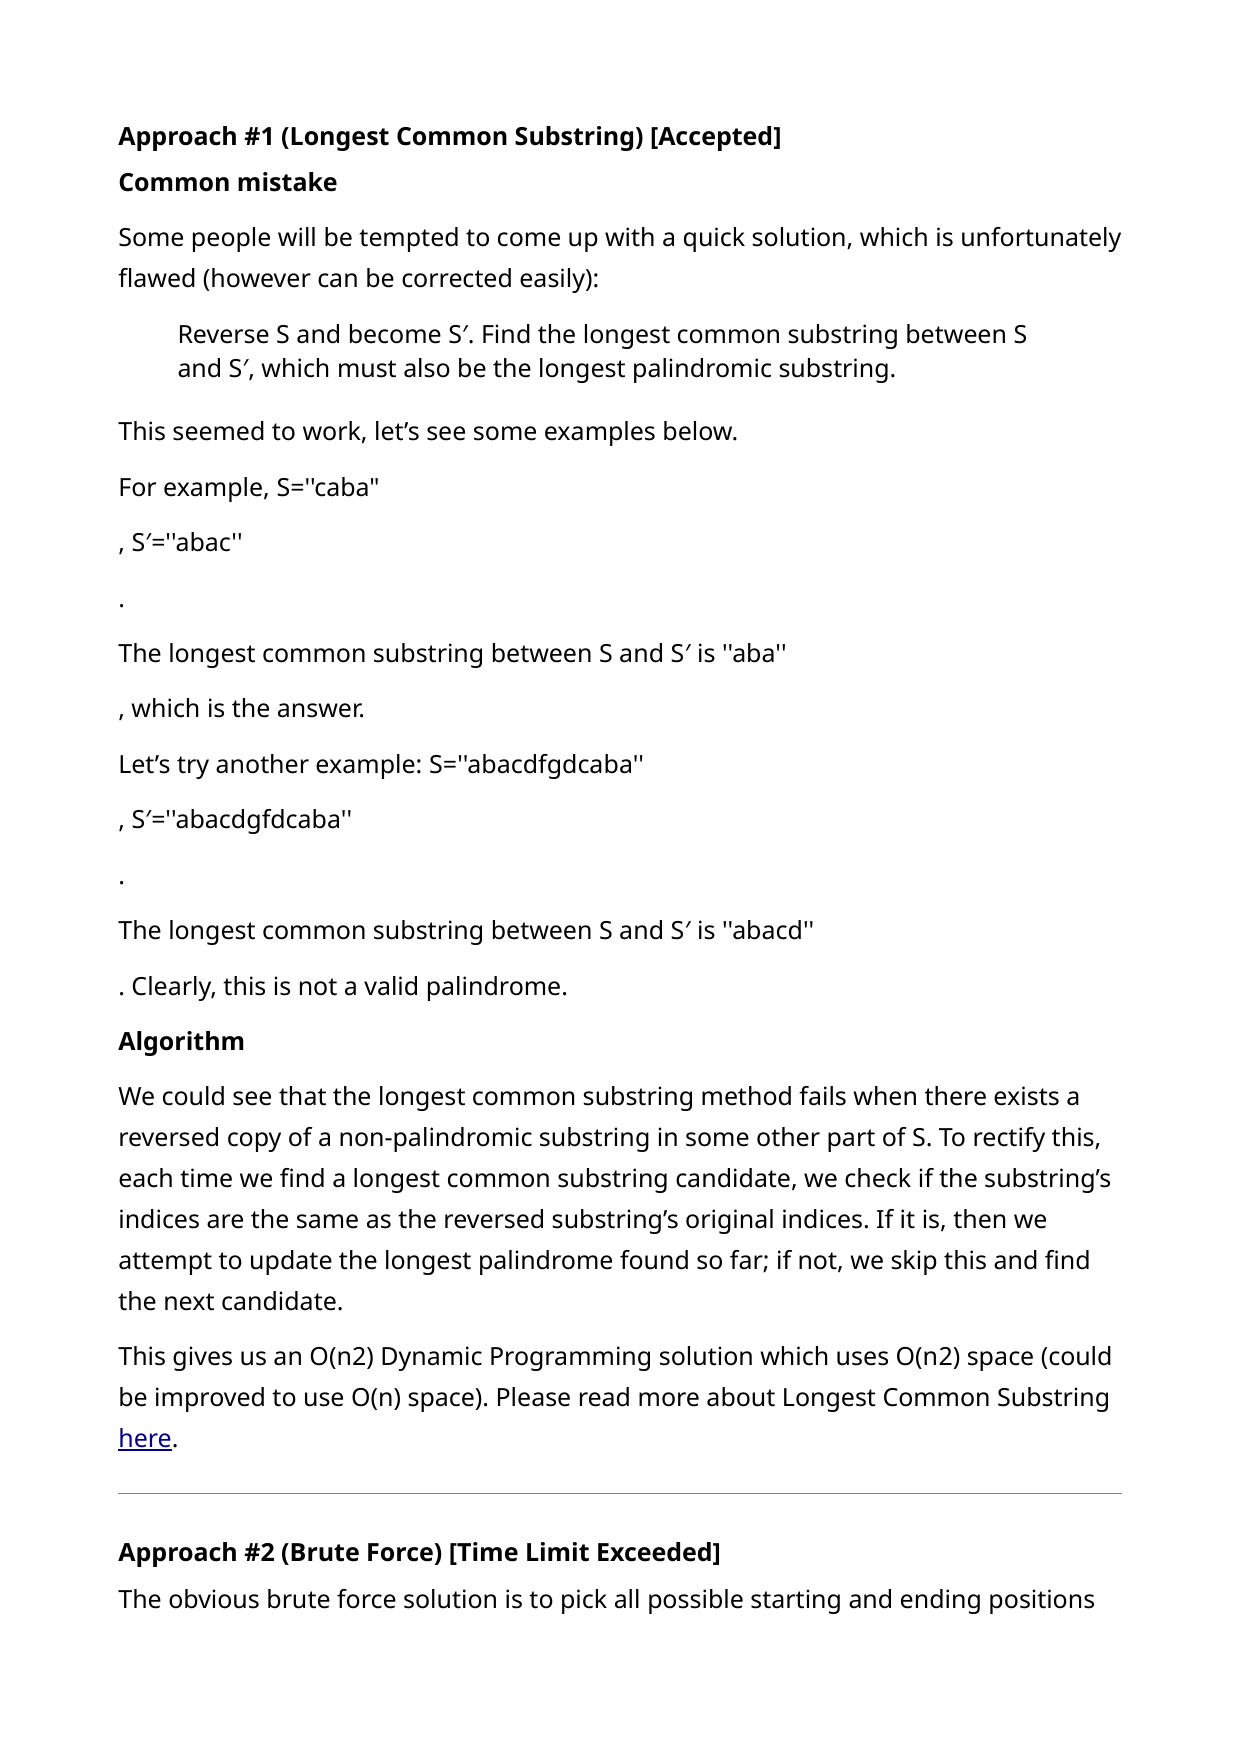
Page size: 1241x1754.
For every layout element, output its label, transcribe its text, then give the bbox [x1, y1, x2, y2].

subtitle Approach #1 (Longest Common Substring) [Accepted] [118, 118, 1122, 152]
text . [118, 857, 1122, 891]
text Reverse S and become S​′​​. Find the longest common substring between S and S​′​​, which must also be the longest palindromic substring. [177, 316, 1063, 384]
text , S′=''abacdgfdcaba'' [118, 802, 1122, 836]
text For example, S=''caba" [118, 469, 1122, 503]
text This seemed to work, let’s see some examples below. [118, 414, 1122, 448]
text The longest common substring between S and S​′​​ is ''aba'' [118, 636, 1122, 670]
text The longest common substring between S and S​′​​ is ''abacd'' [118, 913, 1122, 947]
text , S′=''abac'' [118, 525, 1122, 559]
text Algorithm [118, 1023, 1122, 1058]
text . [118, 580, 1122, 614]
text Common mistake [118, 165, 1122, 199]
text , which is the answer. [118, 691, 1122, 725]
text Let’s try another example: S=''abacdfgdcaba'' [118, 746, 1122, 781]
text This gives us an O(n​2​​) Dynamic Programming solution which uses O(n​2​​) space (could be improved to use O(n) space). Please read more about Longest Common Substring here. [118, 1338, 1122, 1454]
text Some people will be tempted to come up with a quick solution, which is unfortunately flawed (however can be corrected easily): [118, 220, 1122, 295]
text We could see that the longest common substring method fails when there exists a reversed copy of a non-palindromic substring in some other part of S. To rectify this, each time we find a longest common substring candidate, we check if the substring’s indices are the same as the reversed substring’s original indices. If it is, then we attempt to update the longest palindrome found so far; if not, we skip this and find the next candidate. [118, 1079, 1122, 1317]
text . Clearly, this is not a valid palindrome. [118, 968, 1122, 1002]
subtitle Approach #2 (Brute Force) [Time Limit Exceeded] [118, 1535, 1122, 1569]
text The obvious brute force solution is to pick all possible starting and ending positions [118, 1582, 1122, 1616]
